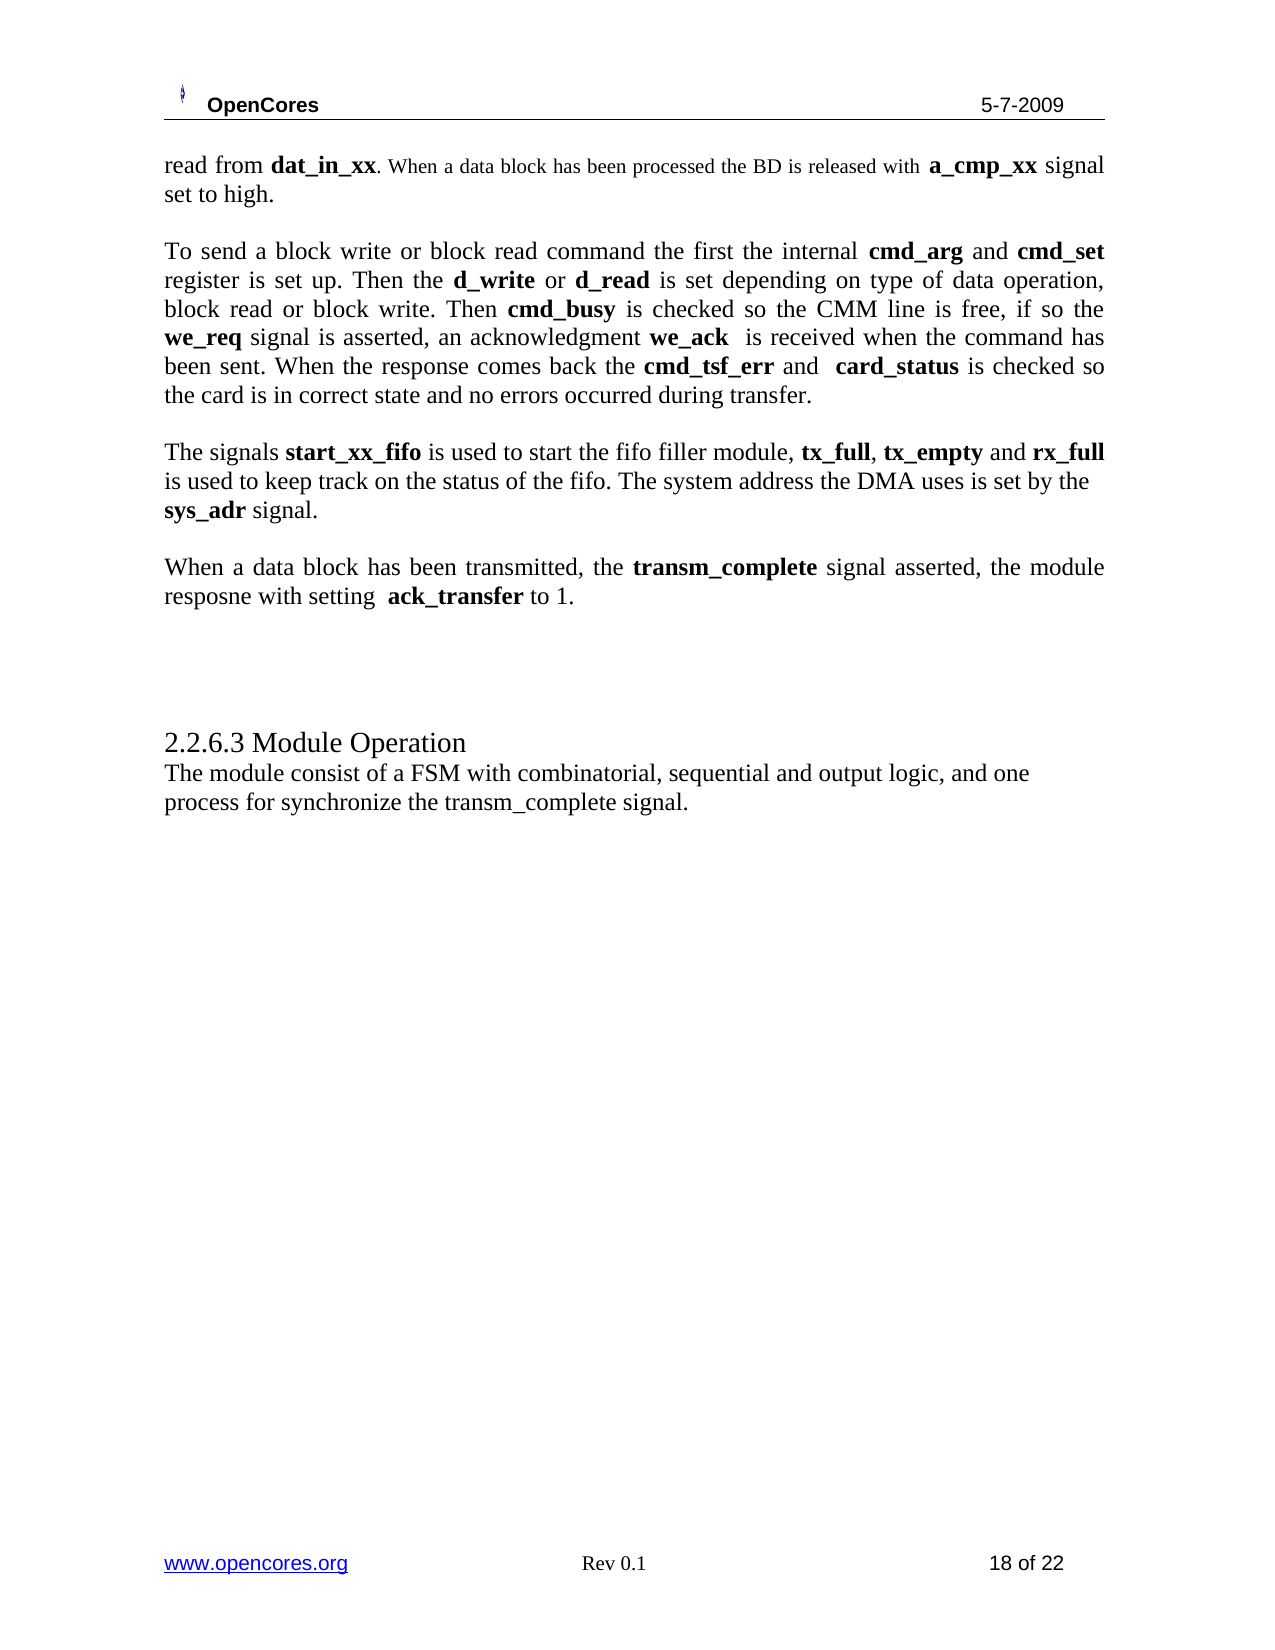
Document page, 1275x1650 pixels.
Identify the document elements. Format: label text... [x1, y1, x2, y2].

text When a data block has been transmitted, the transm_complete signal asserted, the module resposne with setting ack_transfer to 1. [164, 552, 1105, 610]
text 2.2.6.3 Module Operation [164, 725, 1105, 758]
text The module consist of a FSM with combinatorial, sequential and output logic, and one process for synchronize the transm_complete signal. [164, 758, 1105, 816]
text sys_adr signal. [164, 495, 1105, 524]
text To send a block write or block read command the first the internal cmd_arg and cmd_set register is set up. Then the d_write or d_read is set depending on type of data operation, block read or block write. Then cmd_busy is checked so the CMM line is free, if so the we_req signal is asserted, an acknowledgment we_ack is received when the command has been sent. When the response comes back the cmd_tsf_err and card_status is checked so the card is in correct state and no errors occurred during transfer. [164, 236, 1105, 409]
text read from dat_in_xx. When a data block has been processed the BD is released with a_cmp_xx signal set to high. [164, 150, 1105, 207]
text The signals start_xx_fifo is used to start the fifo filler module, tx_full, tx_empty and rx_full is used to keep track on the status of the fifo. The system address the DMA uses is set by the [164, 437, 1105, 495]
